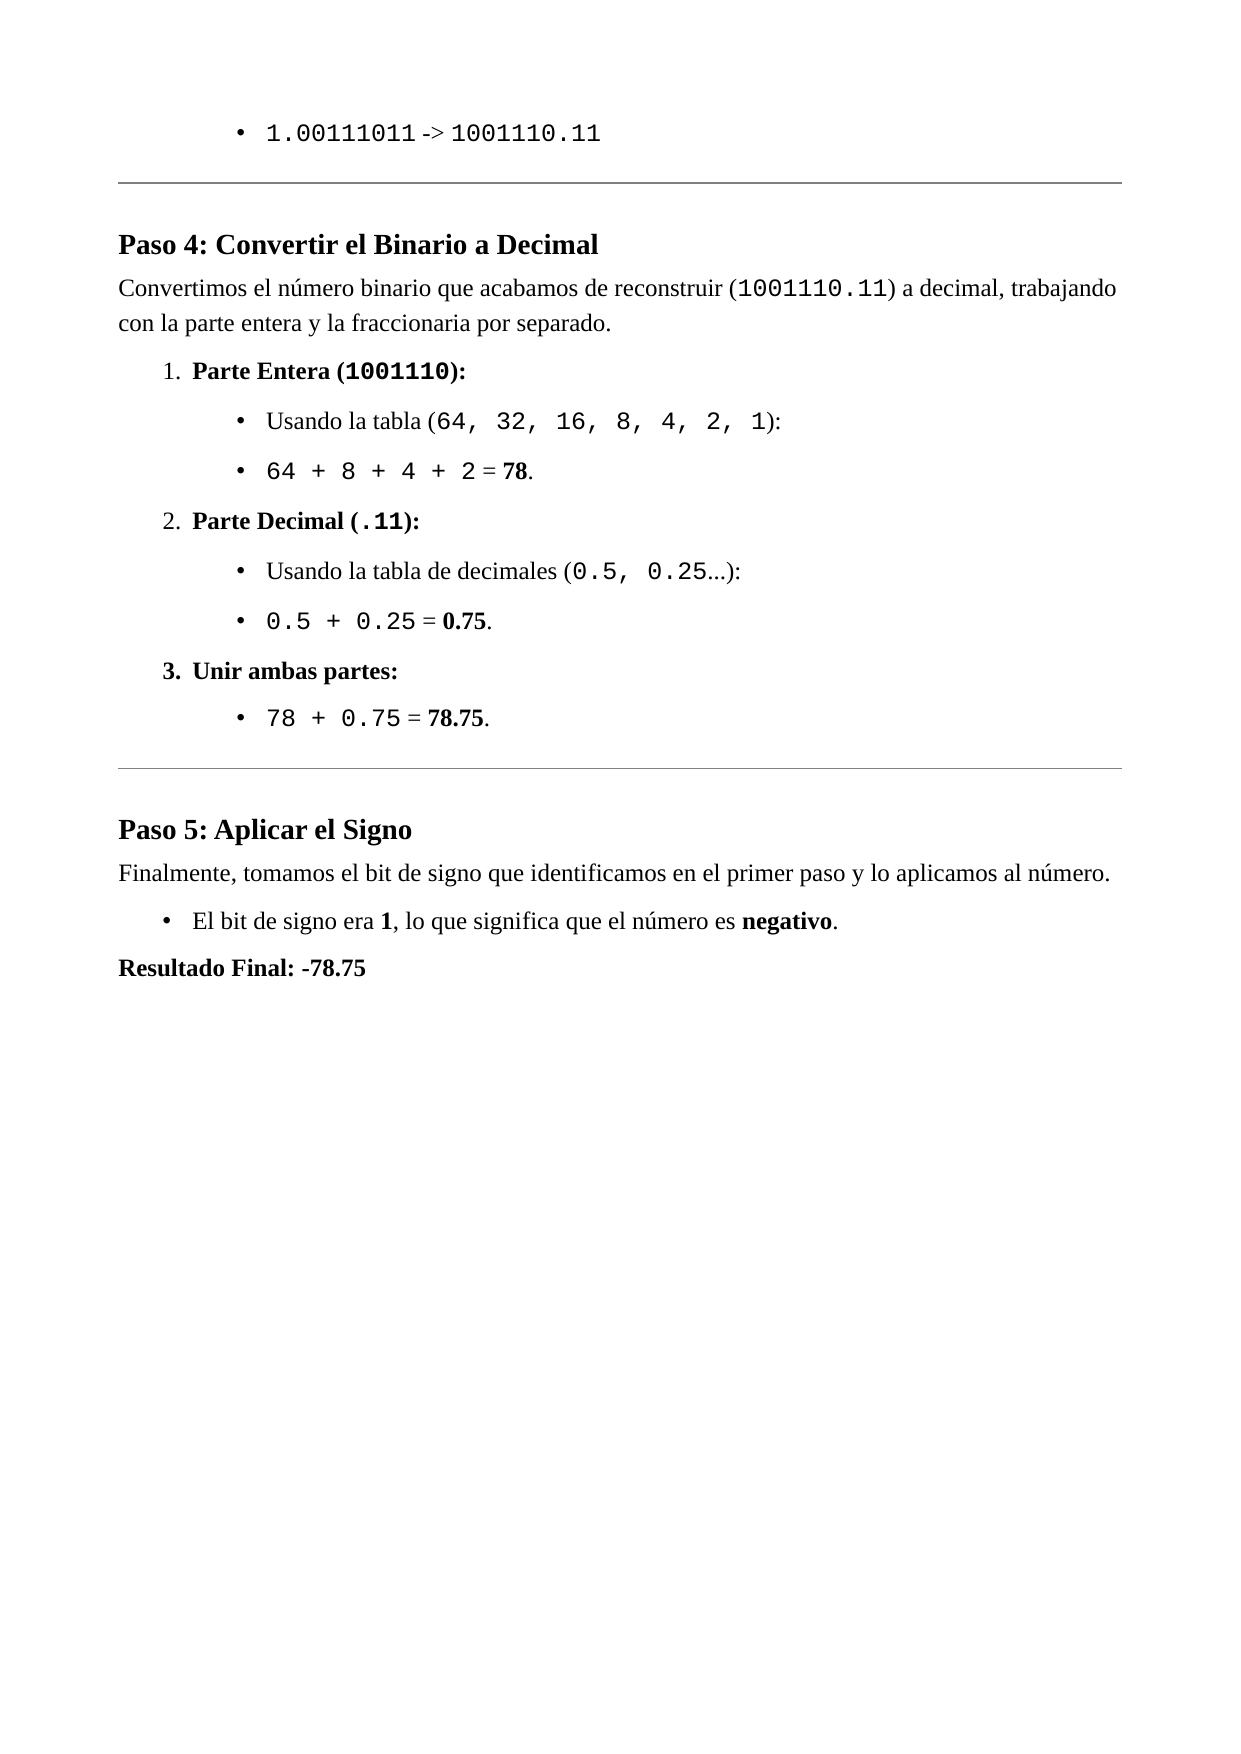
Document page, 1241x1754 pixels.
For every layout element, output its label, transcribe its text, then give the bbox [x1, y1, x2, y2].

list Usando la tabla (64, 32, 16, 8, 4, 2, 1): [236, 406, 1122, 437]
list Usando la tabla de decimales (0.5, 0.25...): [236, 556, 1122, 587]
list 1.00111011 -> 1001110.11 [236, 118, 1122, 149]
list 0.5 + 0.25 = 0.75. [236, 606, 1122, 637]
text Resultado Final: -78.75 [118, 953, 1122, 982]
subtitle Paso 4: Convertir el Binario a Decimal [118, 227, 1122, 261]
list El bit de signo era 1, lo que significa que el número es negativo. [162, 906, 1122, 934]
list Unir ambas partes: [162, 656, 1122, 684]
text Convertimos el número binario que acabamos de reconstruir (1001110.11) a decimal, trabajando con la parte entera y la fraccionaria por separado. [118, 273, 1122, 337]
list 64 + 8 + 4 + 2 = 78. [236, 456, 1122, 487]
list Parte Entera (1001110): [162, 356, 1122, 387]
list Parte Decimal (.11): [162, 506, 1122, 537]
text Finalmente, tomamos el bit de signo que identificamos en el primer paso y lo aplicamos al número. [118, 858, 1122, 887]
subtitle Paso 5: Aplicar el Signo [118, 812, 1122, 846]
list 78 + 0.75 = 78.75. [236, 703, 1122, 734]
